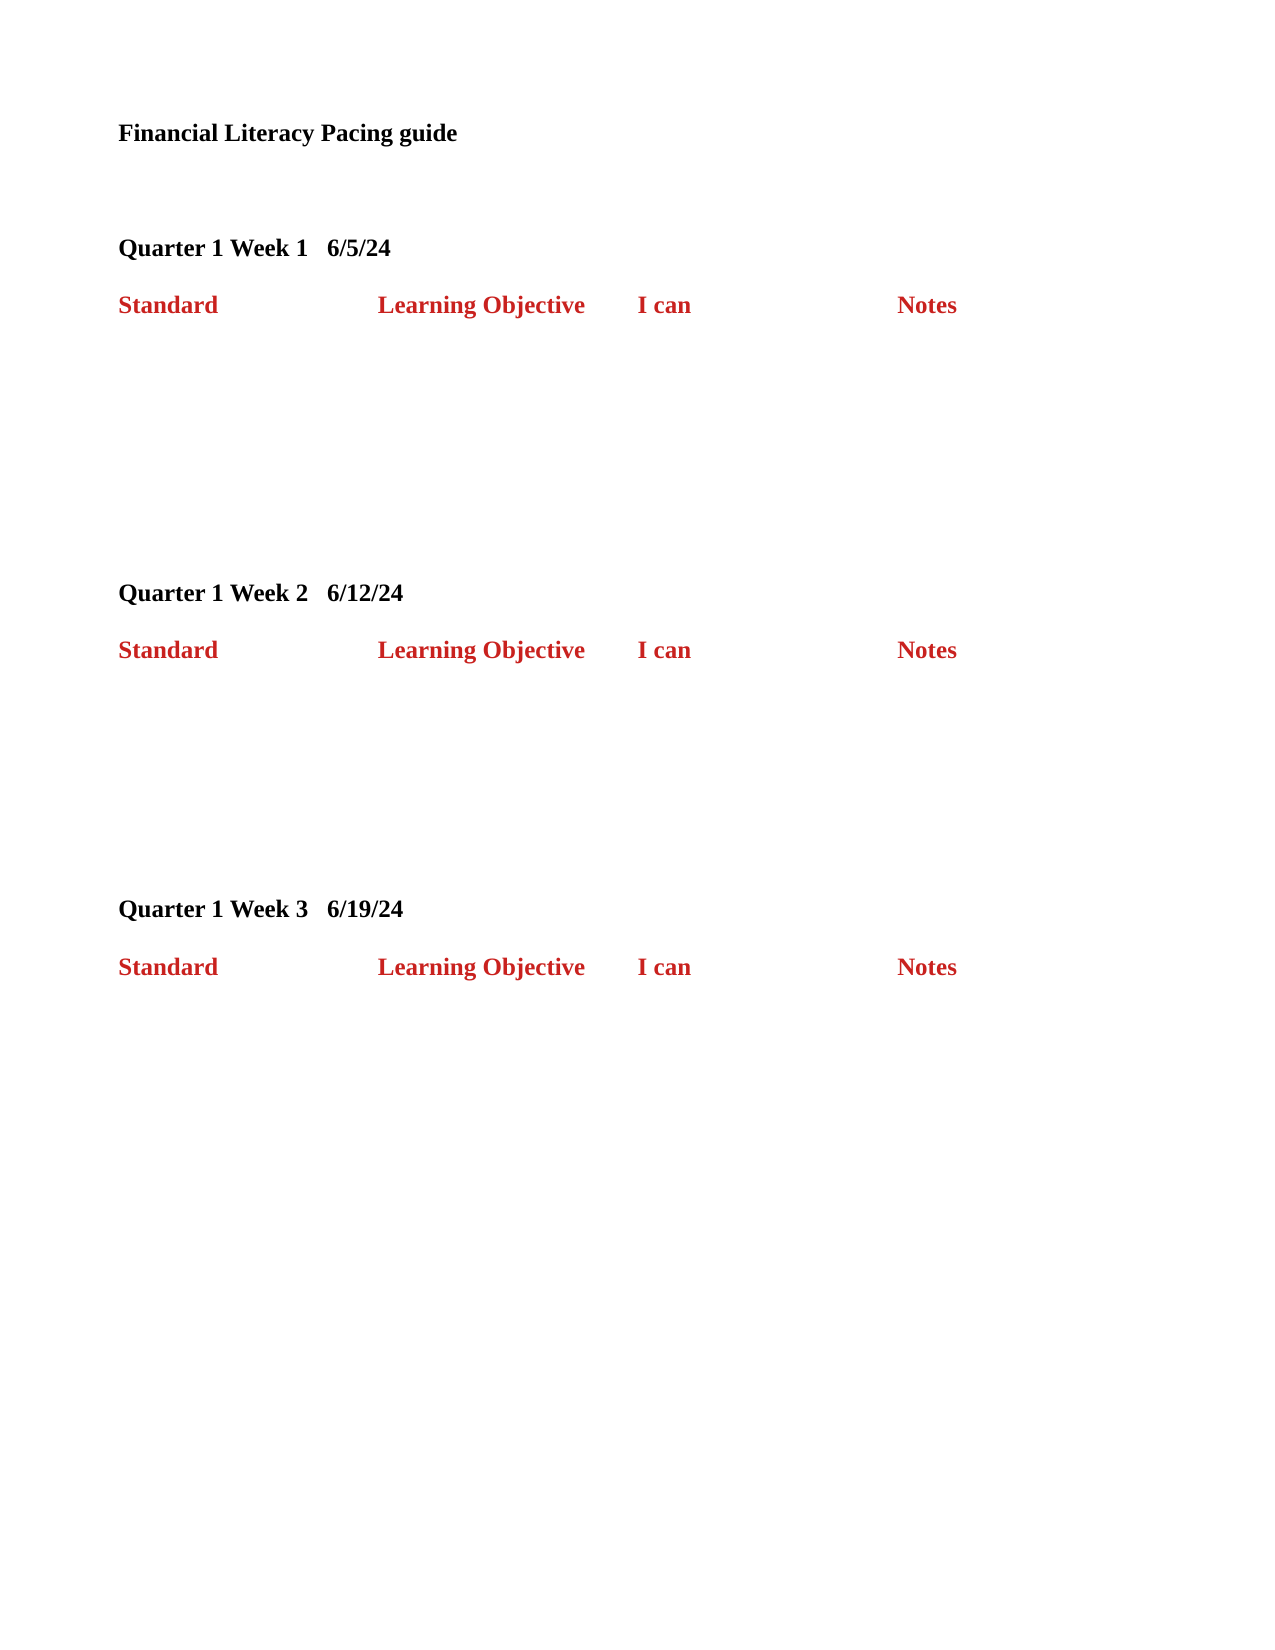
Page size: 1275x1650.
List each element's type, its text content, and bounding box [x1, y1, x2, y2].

table_cell [118, 1009, 378, 1038]
table_cell [378, 377, 637, 406]
table_header Notes [897, 291, 1157, 319]
table_cell [378, 664, 637, 693]
table_cell [897, 1009, 1157, 1038]
table_cell [118, 377, 378, 406]
table_cell [897, 664, 1157, 693]
text Financial Literacy Pacing guide [118, 118, 1157, 147]
table_header I can [638, 291, 897, 319]
text Quarter 1 Week 3 6/19/24 [118, 894, 1157, 923]
table_cell [378, 981, 637, 1009]
table_cell [378, 693, 637, 722]
table_cell [118, 693, 378, 722]
table_cell [118, 664, 378, 693]
table_cell [638, 348, 897, 377]
table_cell [897, 406, 1157, 434]
table_header I can [638, 636, 897, 664]
table_header Learning Objective [378, 291, 637, 319]
table_header I can [638, 952, 897, 981]
table_cell [638, 434, 897, 463]
table_cell [897, 377, 1157, 406]
table_cell [897, 722, 1157, 751]
table_cell [638, 1067, 897, 1096]
table_cell [378, 1038, 637, 1067]
table_cell [378, 779, 637, 808]
table_cell [118, 406, 378, 434]
text Quarter 1 Week 1 6/5/24 [118, 233, 1157, 262]
table_header Notes [897, 636, 1157, 664]
table_cell [897, 751, 1157, 779]
table_cell [638, 406, 897, 434]
table_cell [118, 722, 378, 751]
table_cell [897, 434, 1157, 463]
table_cell [378, 348, 637, 377]
table_cell [638, 664, 897, 693]
table_cell [638, 377, 897, 406]
table_cell [378, 1009, 637, 1038]
table_header Learning Objective [378, 636, 637, 664]
table_cell [638, 751, 897, 779]
table_cell [378, 1067, 637, 1096]
table_cell [638, 1096, 897, 1124]
table_header Notes [897, 952, 1157, 981]
table_cell [118, 981, 378, 1009]
table_cell [378, 751, 637, 779]
table_cell [638, 1009, 897, 1038]
table_cell [897, 981, 1157, 1009]
table_cell [118, 1067, 378, 1096]
table_cell [378, 434, 637, 463]
table_cell [378, 319, 637, 348]
table_cell [118, 779, 378, 808]
table_cell [638, 319, 897, 348]
table_cell [118, 319, 378, 348]
table_cell [118, 1096, 378, 1124]
table_cell [897, 1067, 1157, 1096]
table_header Standard [118, 636, 378, 664]
table_cell [118, 751, 378, 779]
table_cell [897, 348, 1157, 377]
table_cell [897, 1038, 1157, 1067]
table_cell [897, 779, 1157, 808]
table_cell [638, 722, 897, 751]
table_header Standard [118, 291, 378, 319]
table_cell [638, 1038, 897, 1067]
table_header Learning Objective [378, 952, 637, 981]
table_cell [897, 319, 1157, 348]
table_cell [118, 1038, 378, 1067]
table_cell [638, 779, 897, 808]
table_cell [638, 693, 897, 722]
table_cell [118, 434, 378, 463]
table_header Standard [118, 952, 378, 981]
table_cell [378, 722, 637, 751]
table_cell [378, 406, 637, 434]
table_cell [897, 1096, 1157, 1124]
table_cell [118, 348, 378, 377]
table_cell [897, 693, 1157, 722]
table_cell [378, 1096, 637, 1124]
table_cell [638, 981, 897, 1009]
text Quarter 1 Week 2 6/12/24 [118, 578, 1157, 607]
